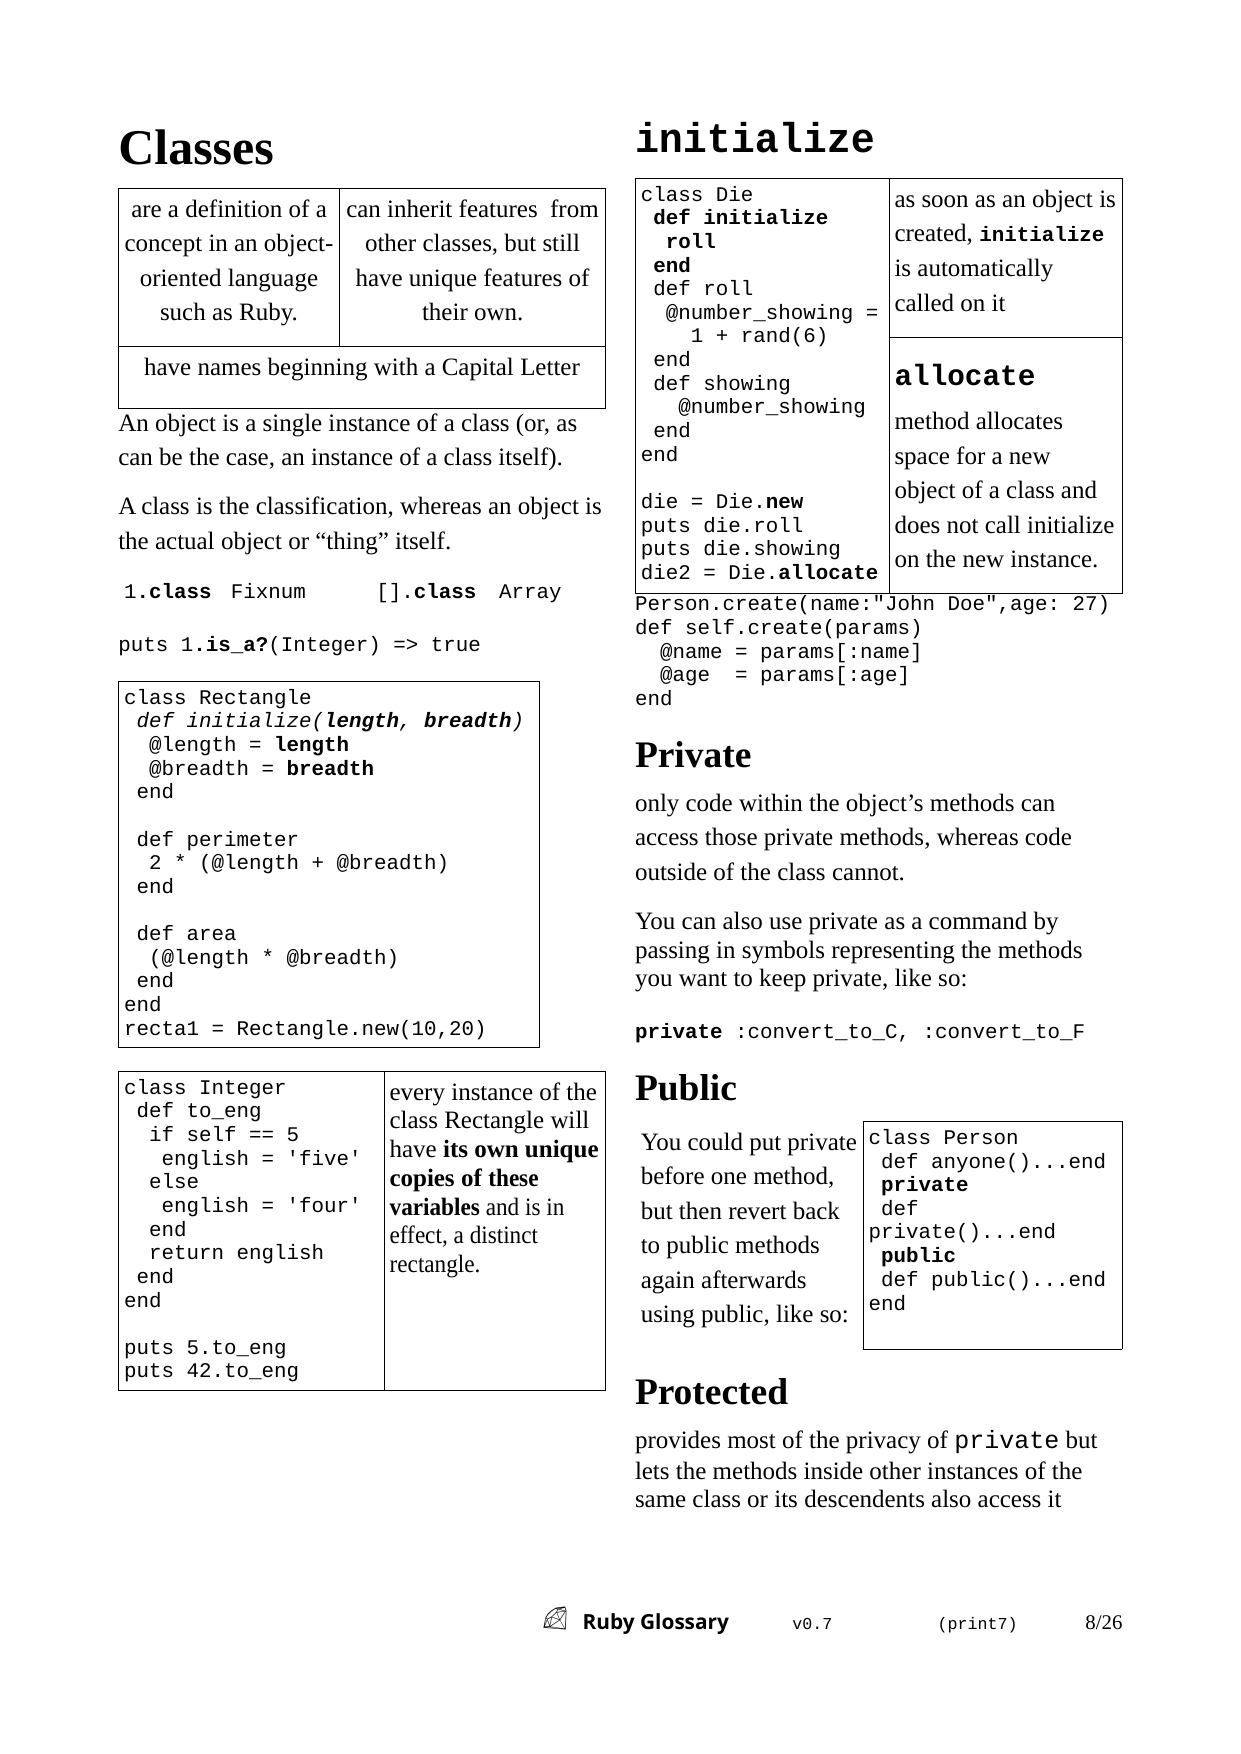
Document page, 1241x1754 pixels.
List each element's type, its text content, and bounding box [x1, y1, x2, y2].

text only code within the object’s methods can access those private methods, whereas code outside of the class cannot. [635, 788, 1122, 886]
table_header class Integer def to_eng if self == 5 english = 'five' else english = 'four' end return english end end puts 5.to_eng puts 42.to_eng [119, 1072, 384, 1390]
text def self.create(params) [635, 617, 1122, 641]
table_header Array [493, 575, 571, 610]
table_header class Person def anyone()...end private def private()...end public def public()...end end [864, 1122, 1122, 1348]
table_header as soon as an object is created, initialize is automatically called on it [890, 179, 1122, 337]
table_header class Rectangle def initialize(length, breadth) @length = length @breadth = breadth end def perimeter 2 * (@length + @breadth) end def area (@length * @breadth) end end recta1 = Rectangle.new(10,20) [119, 682, 539, 1047]
table_header You could put private before one method, but then revert back to public methods again afterwards using public, like so: [635, 1121, 863, 1348]
table_header 1.class [118, 575, 225, 610]
subtitle initialize [635, 118, 1122, 165]
table_cell have names beginning with a Capital Letter [119, 347, 605, 408]
subtitle Private [635, 732, 1122, 776]
text end [635, 688, 1122, 712]
text private :convert_to_C, :convert_to_F [635, 1021, 1122, 1045]
text Person.create(name:"John Doe",age: 27) [635, 594, 1122, 617]
table_header Fixnum [225, 575, 370, 610]
subtitle Protected [635, 1369, 1122, 1412]
text @age = params[:age] [635, 664, 1122, 688]
table_header every instance of the class Rectangle will have its own unique copies of these variables and is in effect, a distinct rectangle. [385, 1072, 605, 1390]
subtitle Public [635, 1066, 1122, 1109]
text An object is a single instance of a class (or, as can be the case, an instance of a class itself). [118, 409, 605, 471]
table_header [].class [370, 575, 493, 610]
text You can also use private as a command by passing in symbols representing the methods you want to keep private, like so: [635, 906, 1122, 992]
text provides most of the privacy of private but lets the methods inside other instances of the same class or its descendents also access it [635, 1425, 1122, 1513]
table_header class Die def initialize roll end def roll @number_showing = 1 + rand(6) end def showing @number_showing end end die = Die.new puts die.roll puts die.showing die2 = Die.allocate [636, 179, 889, 593]
table_cell allocate method allocates space for a new object of a class and does not call initialize on the new instance. [890, 338, 1122, 593]
table_header are a definition of a concept in an object-oriented language such as Ruby. [119, 189, 339, 346]
table_header can inherit features from other classes, but still have unique features of their own. [340, 189, 605, 346]
picture [541, 1605, 567, 1630]
text puts 1.is_a?(Integer) => true [118, 634, 605, 657]
text A class is the classification, whereas an object is the actual object or “thing” itself. [118, 491, 605, 554]
subtitle Classes [118, 118, 605, 176]
text @name = params[:name] [635, 641, 1122, 664]
